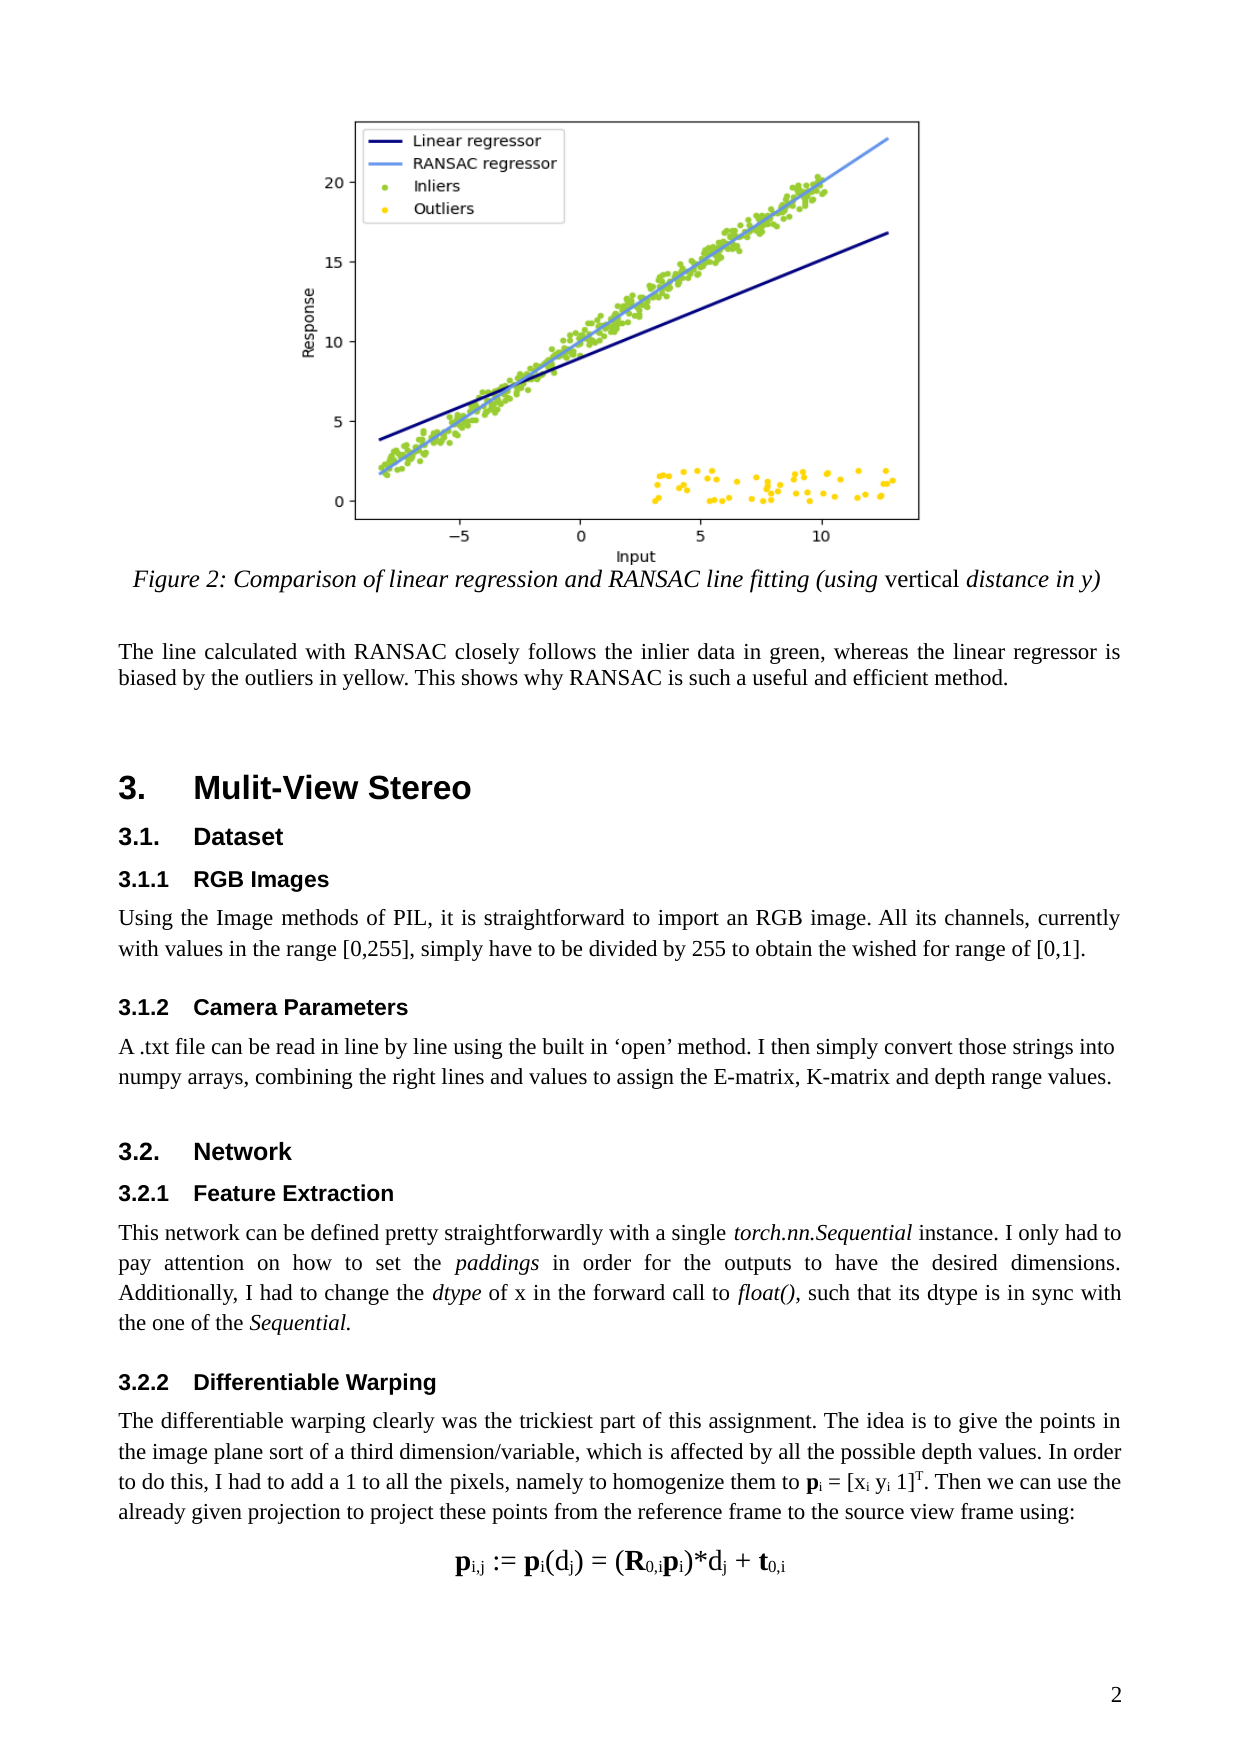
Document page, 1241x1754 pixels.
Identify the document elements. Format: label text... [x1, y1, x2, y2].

text The differentiable warping clearly was the trickiest part of this assignment. The idea is to give the points in the image plane sort of a third dimension/variable, which is affected by all the possible depth values. In order to do this, I had to add a 1 to all the pixels, namely to homogenize them to pi = [xi yi 1]T. Then we can use the already given projection to project these points from the reference frame to the source view frame using: [118, 1407, 1122, 1524]
subtitle Mulit-View Stereo [118, 768, 1122, 807]
subtitle Network [118, 1136, 1122, 1165]
text The line calculated with RANSAC closely follows the inlier data in green, whereas the linear regressor is biased by the outliers in yellow. This shows why RANSAC is such a useful and efficient method. [118, 638, 1122, 690]
subtitle Feature Extraction [118, 1180, 1122, 1206]
subtitle Camera Parameters [118, 994, 1122, 1020]
text A .txt file can be read in line by line using the built in ‘open’ method. I then simply convert those strings into numpy arrays, combining the right lines and values to assign the E-matrix, K-matrix and depth range values. [118, 1033, 1122, 1089]
picture [264, 112, 976, 565]
text pi,j := pi(dj) = (R0,ipi)*dj + t0,i [118, 1543, 1122, 1576]
text Figure 2: Comparison of linear regression and RANSAC line fitting (using vertical distance in y) [133, 113, 1108, 593]
subtitle Differentiable Warping [118, 1369, 1122, 1395]
text This network can be defined pretty straightforwardly with a single torch.nn.Sequential instance. I only had to pay attention on how to set the paddings in order for the outputs to have the desired dimensions. Additionally, I had to change the dtype of x in the forward call to float(), such that its dtype is in sync with the one of the Sequential. [118, 1219, 1122, 1336]
subtitle Dataset [118, 822, 1122, 851]
text Using the Image methods of PIL, it is straightforward to import an RGB image. All its channels, currently with values in the range [0,255], simply have to be divided by 255 to obtain the wished for range of [0,1]. [118, 904, 1122, 961]
subtitle RGB Images [118, 866, 1122, 892]
